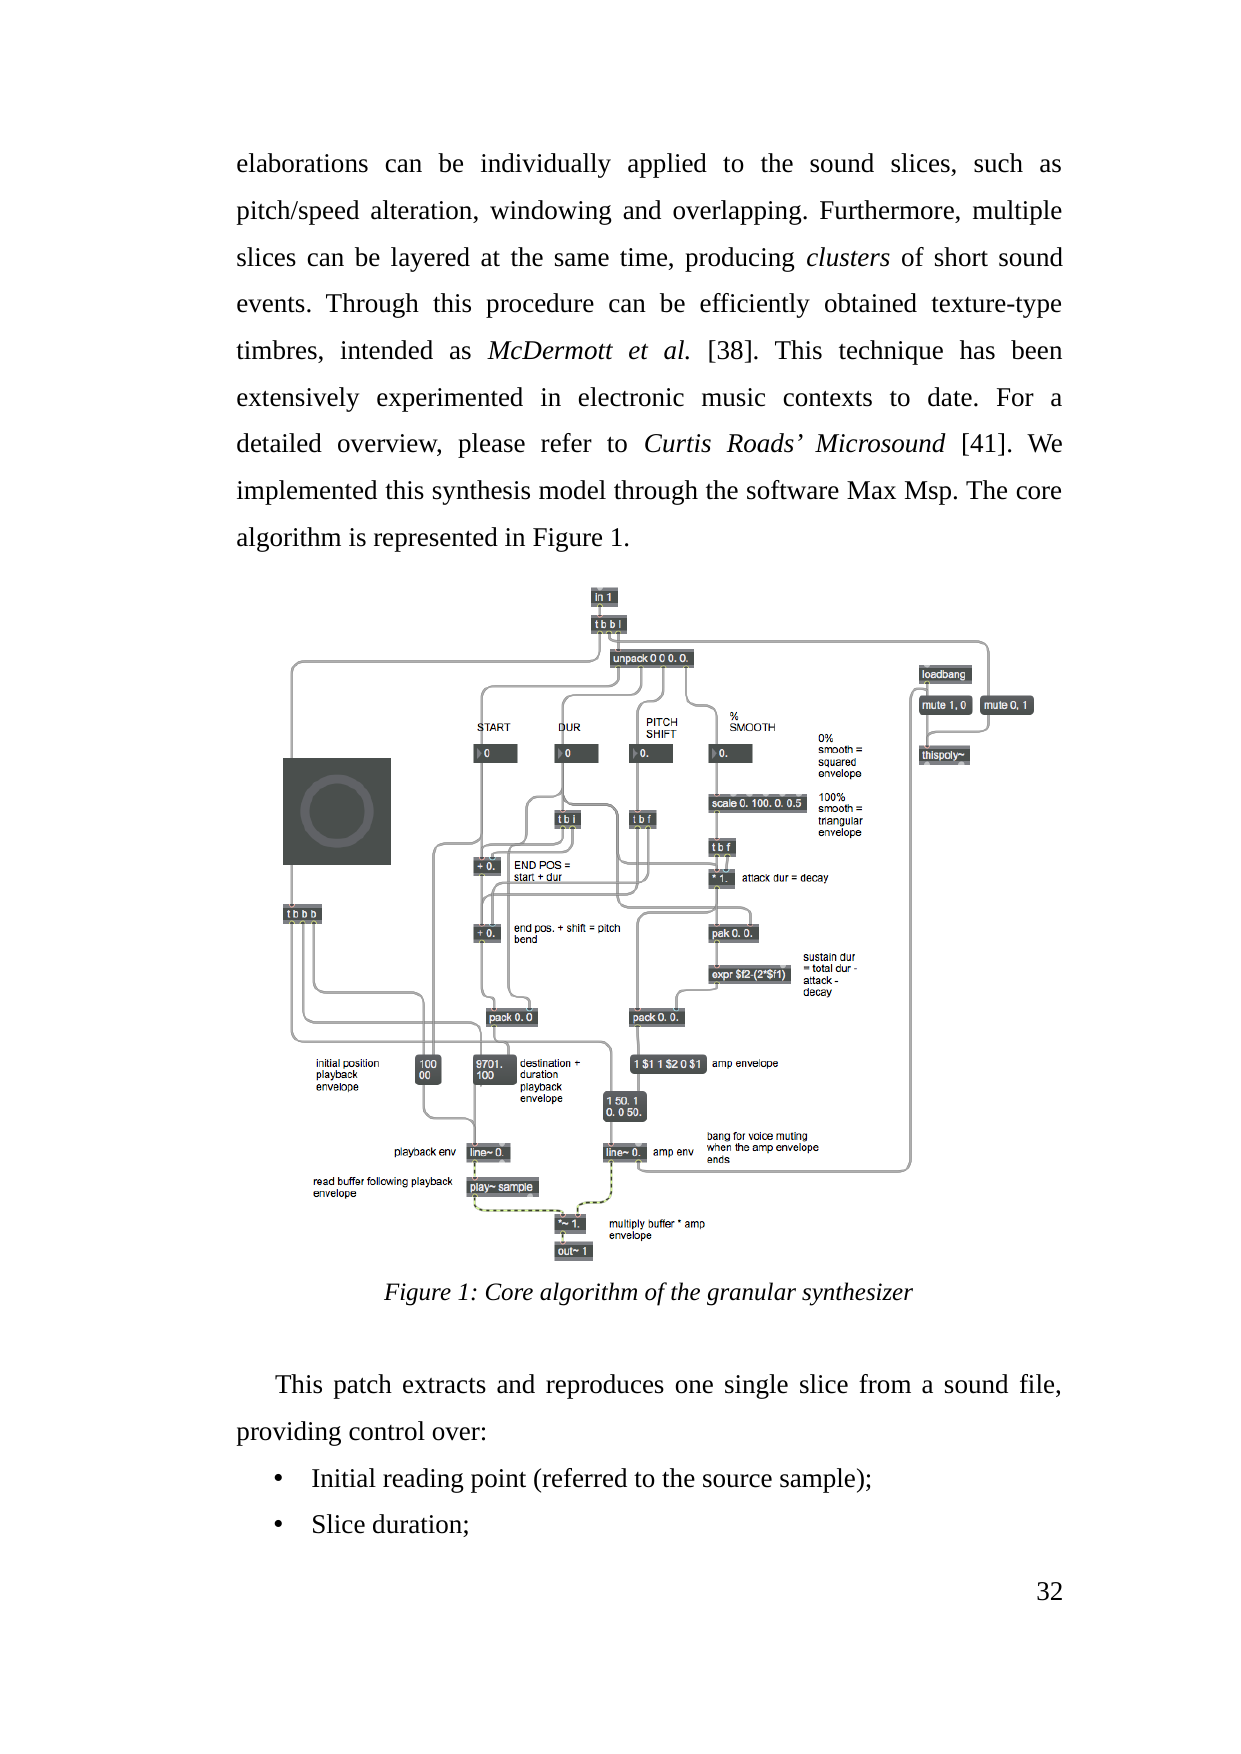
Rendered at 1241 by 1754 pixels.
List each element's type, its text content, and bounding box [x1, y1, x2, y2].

text elaborations can be individually applied to the sound slices, such as pitch/speed alteration, windowing and overlapping. Furthermore, multiple slices can be layered at the same time, producing clusters of short sound events. Through this procedure can be efficiently obtained texture-type timbres, intended as McDermott et al. [38]. This technique has been extensively experimented in electronic music contexts to date. For a detailed overview, please refer to Curtis Roads’ Microsound [41]. We implemented this synthesis model through the software Max Msp. The core algorithm is represented in Figure 1. [236, 148, 1063, 552]
text Figure 1: Core algorithm of the granular synthesizer [236, 580, 1063, 1306]
list Slice duration; [274, 1508, 1063, 1540]
list Initial reading point (referred to the source sample); [274, 1462, 1063, 1493]
picture [261, 580, 1038, 1263]
text This patch extracts and reproduces one single slice from a sound file, providing control over: [236, 1368, 1063, 1446]
